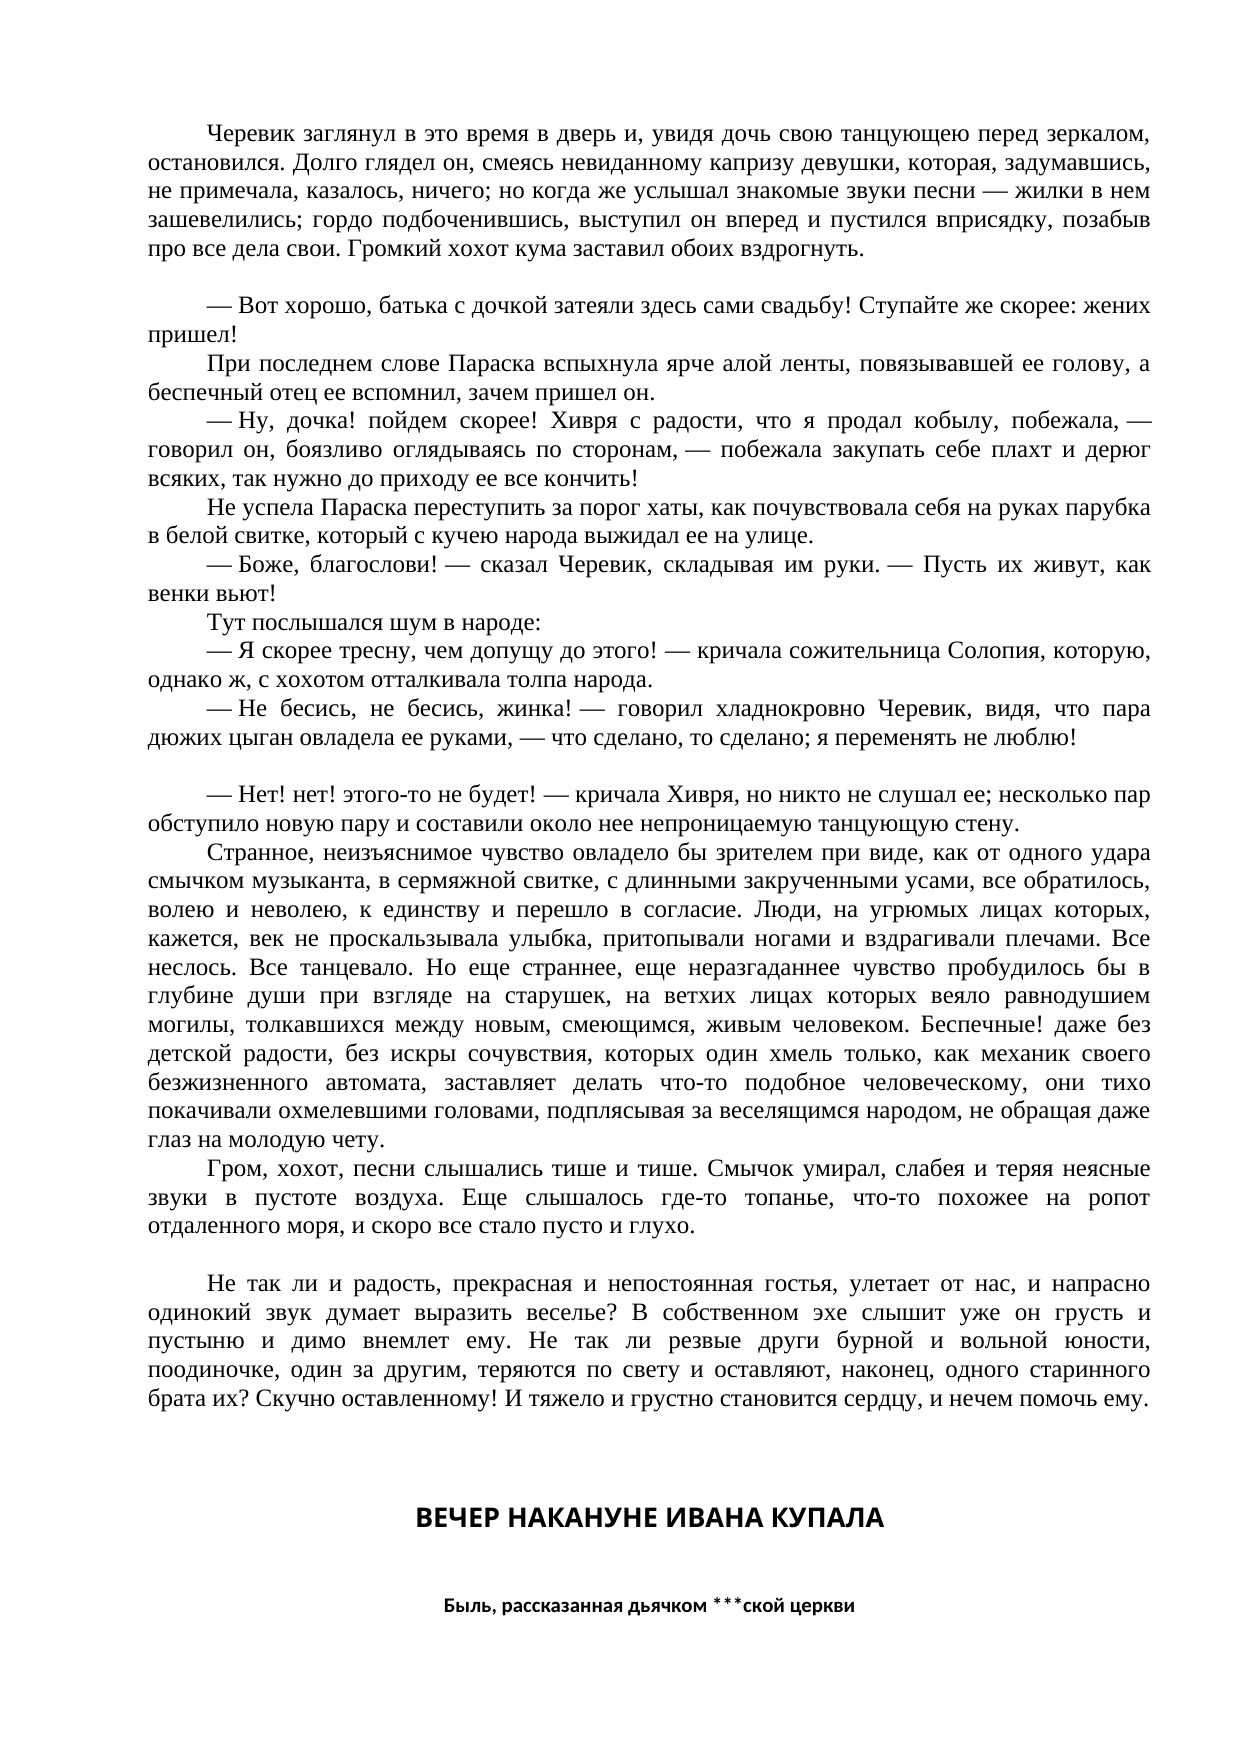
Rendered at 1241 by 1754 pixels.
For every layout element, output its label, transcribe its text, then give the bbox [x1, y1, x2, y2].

text Не так ли и радость, прекрасная и непостоянная гостья, улетает от нас, и напрасно одинокий звук думает выразить веселье? В собственном эхе слышит уже он грусть и пустыню и димо внемлет ему. Не так ли резвые други бурной и вольной юности, поодиночке, один за другим, теряются по свету и оставляют, наконец, одного старинного брата их? Скучно оставленному! И тяжело и грустно становится сердцу, и нечем помочь ему. [148, 1268, 1152, 1412]
text Черевик заглянул в это время в дверь и, увидя дочь свою танцующею перед зеркалом, остановился. Долго глядел он, смеясь невиданному капризу девушки, которая, задумавшись, не примечала, казалось, ничего; но когда же услышал знакомые звуки песни — жилки в нем зашевелились; гордо подбоченившись, выступил он вперед и пустился вприсядку, позабыв про все дела свои. Громкий хохот кума заставил обоих вздрогнуть. [148, 118, 1152, 262]
text — Нет! нет! этого-то не будет! — кричала Хивря, но никто не слушал ее; несколько пар обступило новую пару и составили около нее непроницаемую танцующую стену. [148, 779, 1152, 837]
text — Боже, благослови! — сказал Черевик, складывая им руки. — Пусть их живут, как венки вьют! [148, 549, 1152, 607]
subtitle ВЕЧЕР НАКАНУНЕ ИВАНА КУПАЛА [148, 1498, 1152, 1535]
text Тут послышался шум в народе: [148, 607, 1152, 636]
text — Не бесись, не бесись, жинка! — говорил хладнокровно Черевик, видя, что пара дюжих цыган овладела ее руками, — что сделано, то сделано; я переменять не люблю! [148, 693, 1152, 751]
text При последнем слове Параска вспыхнула ярче алой ленты, повязывавшей ее голову, а беспечный отец ее вспомнил, зачем пришел он. [148, 348, 1152, 406]
text — Вот хорошо, батька с дочкой затеяли здесь сами свадьбу! Ступайте же скорее: жених пришел! [148, 291, 1152, 348]
text Странное, неизъяснимое чувство овладело бы зрителем при виде, как от одного удара смычком музыканта, в сермяжной свитке, с длинными закрученными усами, все обратилось, волею и неволею, к единству и перешло в согласие. Люди, на угрюмых лицах которых, кажется, век не проскальзывала улыбка, притопывали ногами и вздрагивали плечами. Все неслось. Все танцевало. Но еще страннее, еще неразгаданнее чувство пробудилось бы в глубине души при взгляде на старушек, на ветхих лицах которых веяло равнодушием могилы, толкавшихся между новым, смеющимся, живым человеком. Беспечные! даже без детской радости, без искры сочувствия, которых один хмель только, как механик своего безжизненного автомата, заставляет делать что-то подобное человеческому, они тихо покачивали охмелевшими головами, подплясывая за веселящимся народом, не обращая даже глаз на молодую чету. [148, 837, 1152, 1153]
subtitle Быль, рассказанная дьячком ***ской церкви [148, 1592, 1152, 1618]
text Не успела Параска переступить за порог хаты, как почувствовала себя на руках парубка в белой свитке, который с кучею народа выжидал ее на улице. [148, 492, 1152, 549]
text — Я скорее тресну, чем допущу до этого! — кричала сожительница Солопия, которую, однако ж, с хохотом отталкивала толпа народа. [148, 636, 1152, 693]
text Гром, хохот, песни слышались тише и тише. Смычок умирал, слабея и теряя неясные звуки в пустоте воздуха. Еще слышалось где-то топанье, что-то похожее на ропот отдаленного моря, и скоро все стало пусто и глухо. [148, 1153, 1152, 1239]
text — Ну, дочка! пойдем скорее! Хивря с радости, что я продал кобылу, побежала, — говорил он, боязливо оглядываясь по сторонам, — побежала закупать себе плахт и дерюг всяких, так нужно до приходу ее все кончить! [148, 406, 1152, 492]
